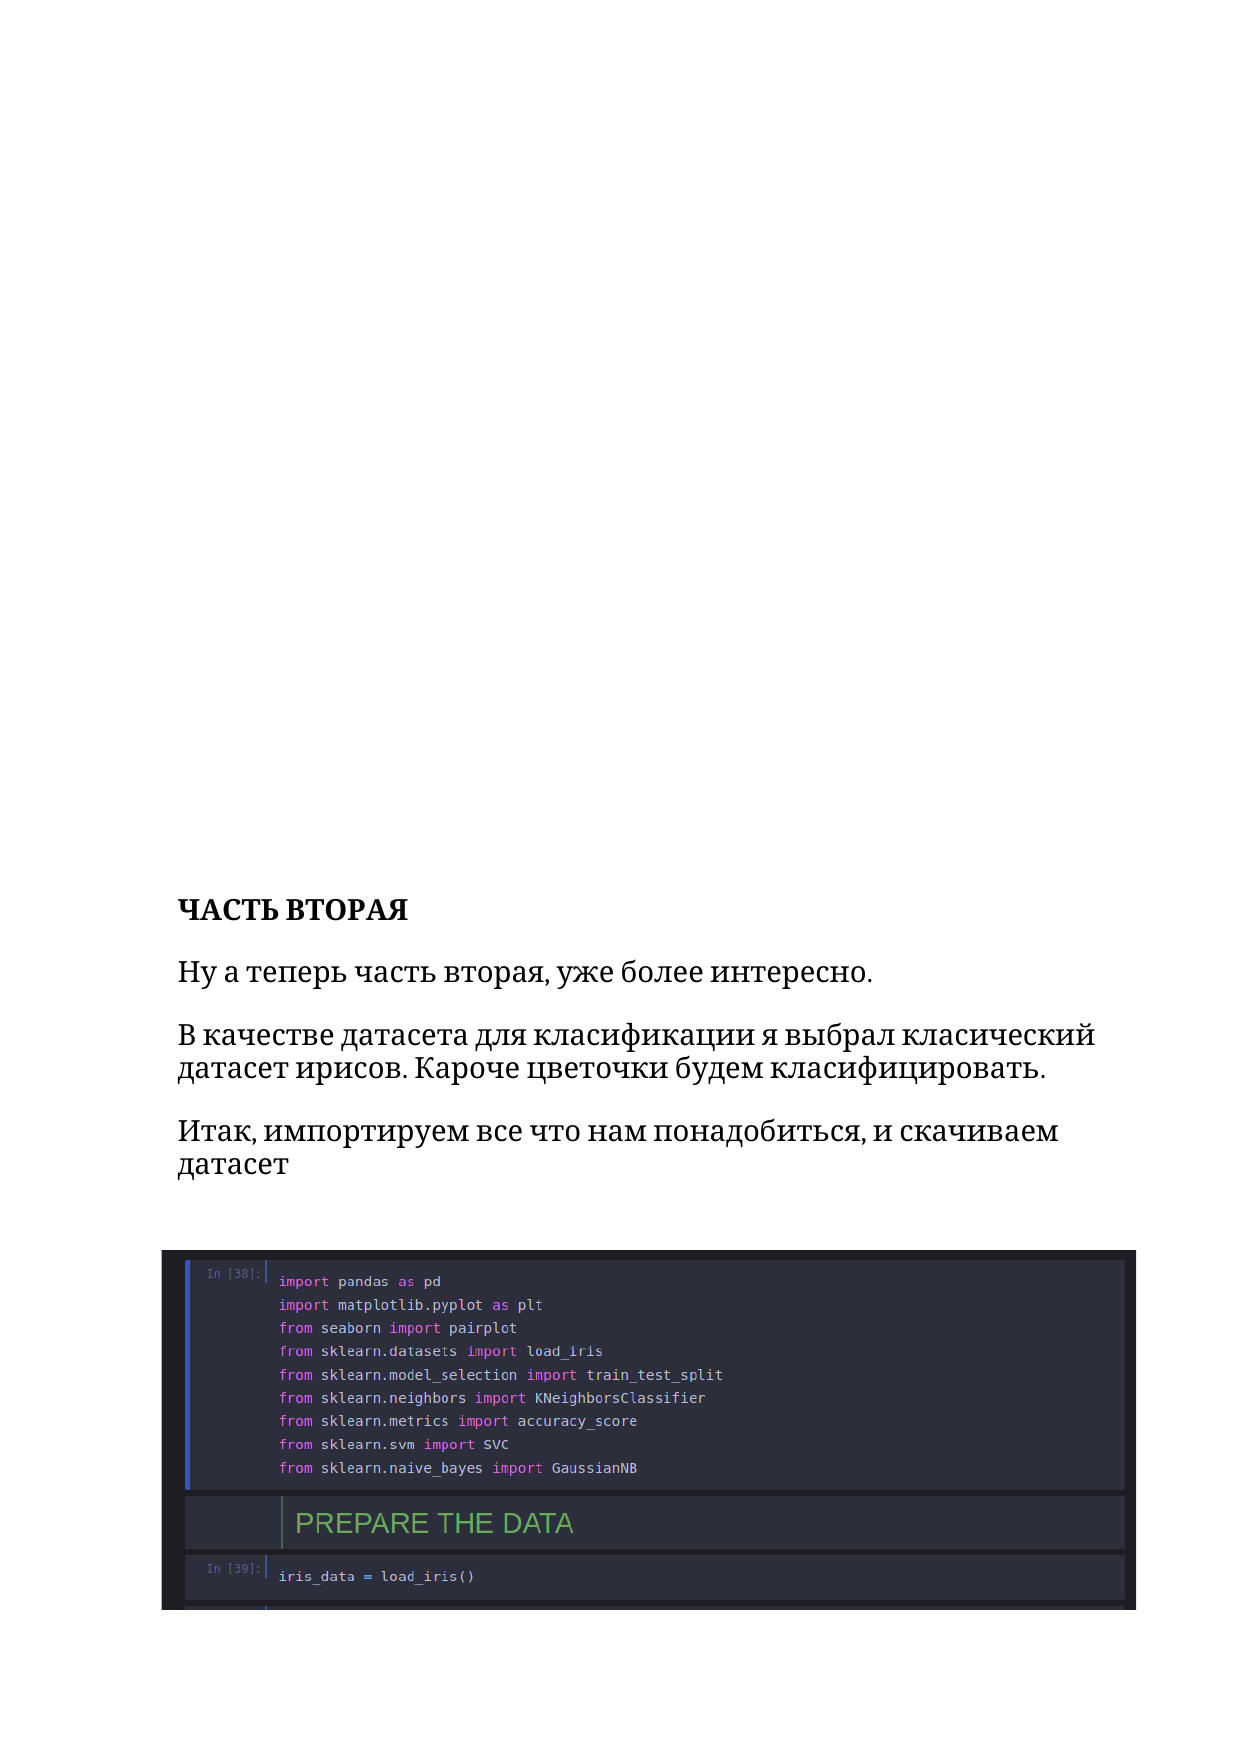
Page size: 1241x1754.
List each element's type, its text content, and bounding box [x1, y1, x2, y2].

text В качестве датасета для класификации я выбрал класический датасет ирисов. Кароче цветочки будем класифицировать. [177, 1019, 1152, 1086]
text Итак, импортируем все что нам понадобиться, и скачиваем датасет [177, 1115, 1152, 1182]
text Ну а теперь часть вторая, уже более интересно. [177, 957, 1152, 990]
text ЧАСТЬ ВТОРАЯ [177, 894, 1152, 928]
picture [161, 1250, 1137, 1610]
